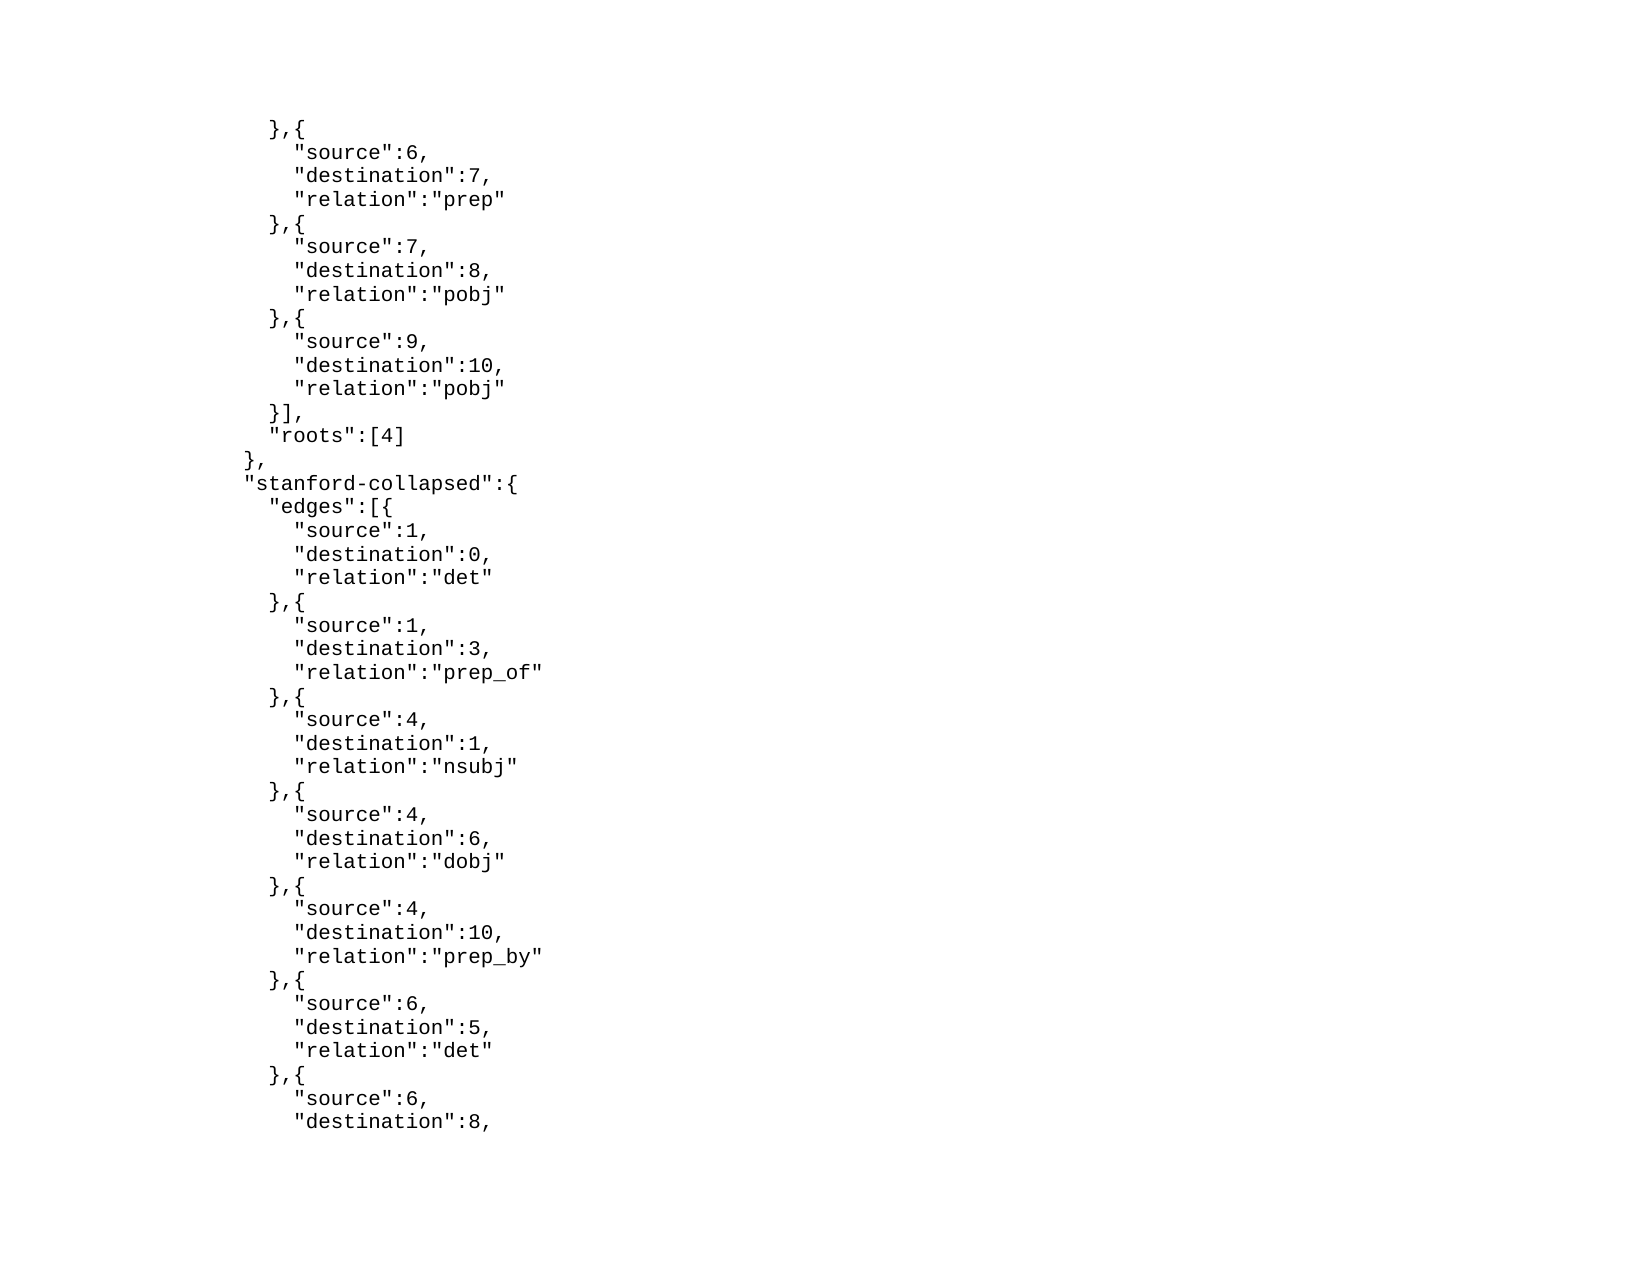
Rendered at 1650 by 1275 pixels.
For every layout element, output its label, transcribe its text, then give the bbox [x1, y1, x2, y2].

text },{ [118, 875, 1532, 898]
text "relation":"det" [118, 1040, 1532, 1064]
text "source":6, [118, 993, 1532, 1017]
text "source":4, [118, 804, 1532, 827]
text "destination":7, [118, 165, 1532, 189]
text "relation":"pobj" [118, 284, 1532, 307]
text "relation":"det" [118, 567, 1532, 591]
text "roots":[4] [118, 426, 1532, 449]
text },{ [118, 307, 1532, 331]
text },{ [118, 686, 1532, 709]
text "source":1, [118, 520, 1532, 544]
text "source":4, [118, 709, 1532, 733]
text },{ [118, 213, 1532, 236]
text },{ [118, 118, 1532, 142]
text "destination":3, [118, 638, 1532, 662]
text "relation":"prep_by" [118, 946, 1532, 969]
text }, [118, 449, 1532, 473]
text "destination":1, [118, 733, 1532, 757]
text },{ [118, 969, 1532, 993]
text "destination":10, [118, 922, 1532, 946]
text "destination":8, [118, 260, 1532, 284]
text "destination":0, [118, 544, 1532, 567]
text "relation":"nsubj" [118, 757, 1532, 780]
text "source":7, [118, 236, 1532, 260]
text "relation":"prep" [118, 189, 1532, 213]
text },{ [118, 780, 1532, 804]
text "destination":8, [118, 1111, 1532, 1135]
text "source":1, [118, 615, 1532, 638]
text "stanford-collapsed":{ [118, 473, 1532, 496]
text },{ [118, 591, 1532, 615]
text "relation":"dobj" [118, 851, 1532, 875]
text "destination":10, [118, 354, 1532, 378]
text "relation":"prep_of" [118, 662, 1532, 686]
text "destination":5, [118, 1017, 1532, 1040]
text "source":4, [118, 898, 1532, 922]
text "relation":"pobj" [118, 378, 1532, 402]
text "source":6, [118, 1088, 1532, 1111]
text "source":6, [118, 142, 1532, 165]
text "edges":[{ [118, 496, 1532, 520]
text "source":9, [118, 331, 1532, 354]
text "destination":6, [118, 827, 1532, 851]
text },{ [118, 1064, 1532, 1088]
text }], [118, 402, 1532, 426]
